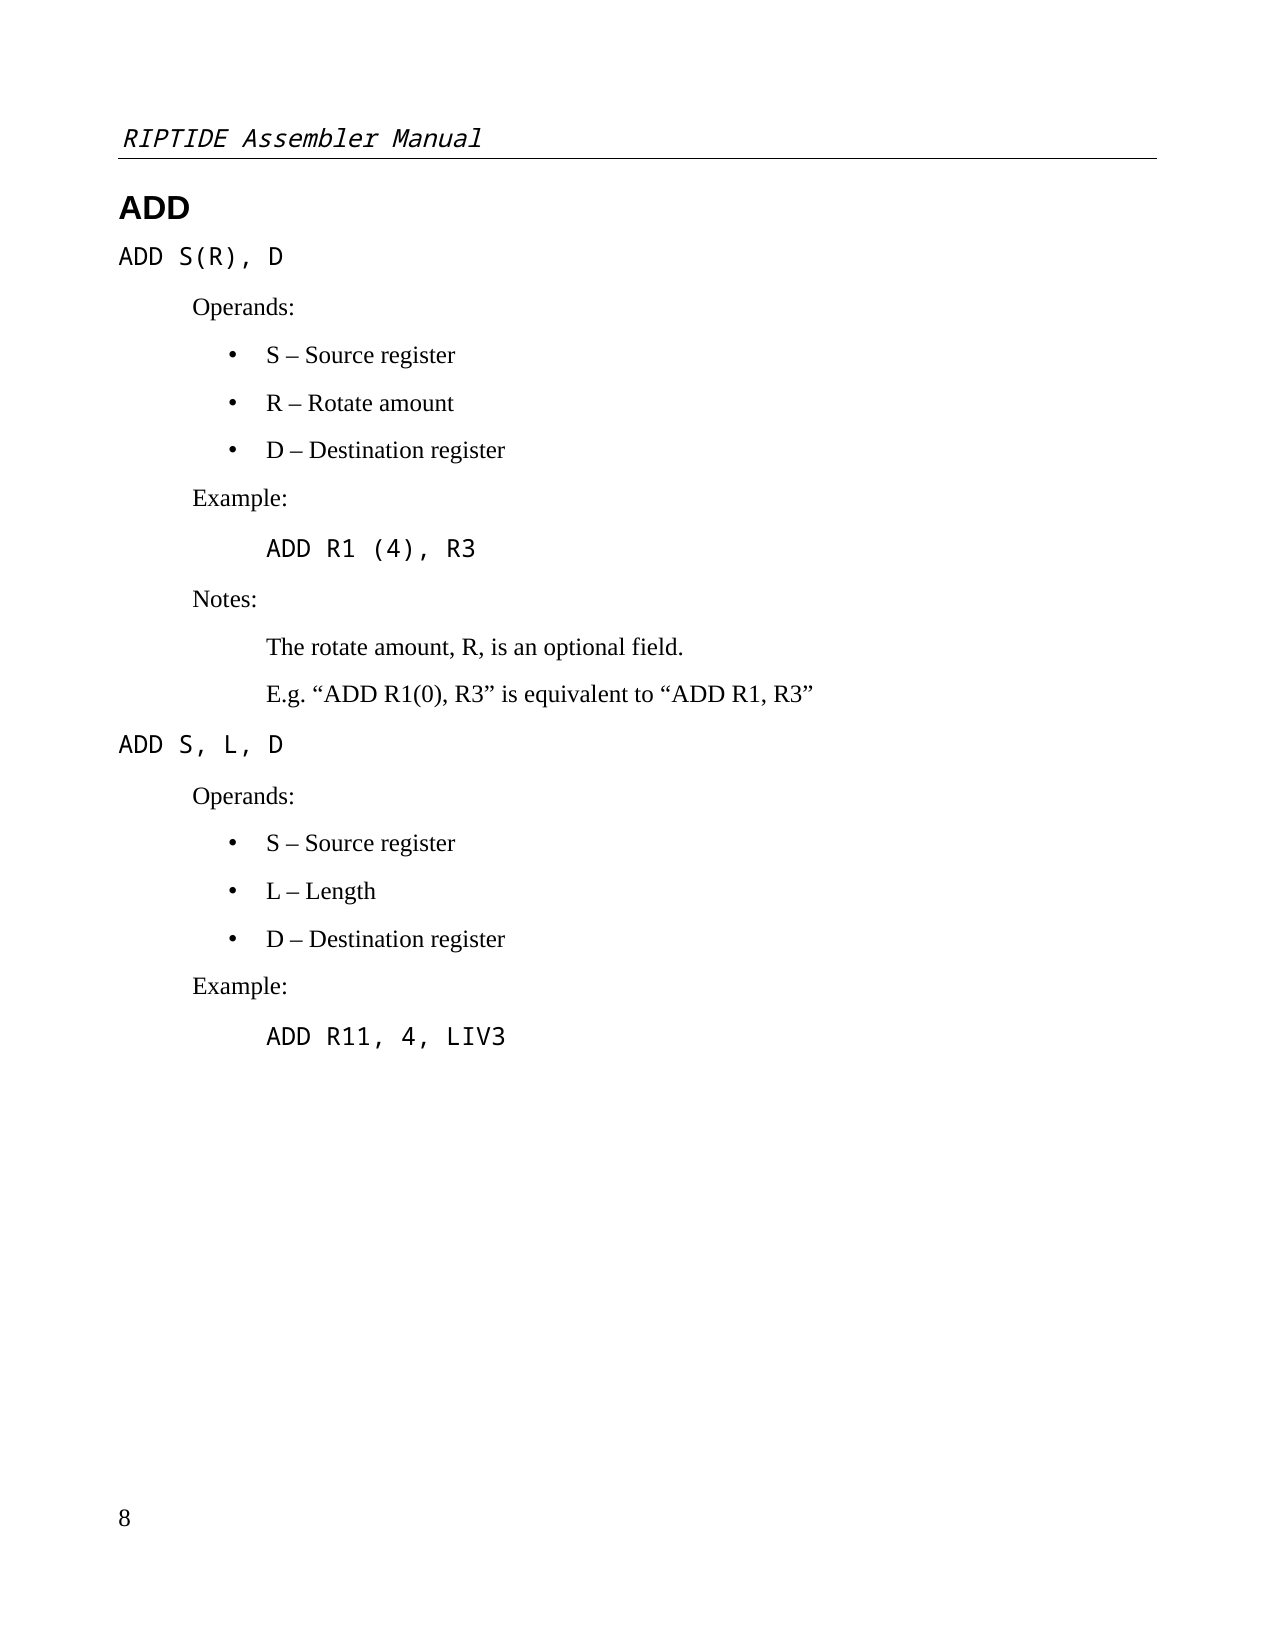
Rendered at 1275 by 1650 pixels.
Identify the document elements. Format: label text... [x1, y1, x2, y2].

text ADD S, L, D [118, 727, 1157, 761]
text ADD R11, 4, LIV3 [192, 1019, 1157, 1053]
text Operands: [192, 292, 1157, 321]
subtitle ADD [118, 188, 1157, 227]
list L – Length [228, 876, 1157, 905]
list R – Rotate amount [228, 388, 1157, 416]
text ADD S(R), D [118, 239, 1157, 273]
list S – Source register [228, 340, 1157, 369]
text Example: [192, 483, 1157, 512]
text The rotate amount, R, is an optional field. [266, 632, 1157, 661]
text Example: [192, 971, 1157, 1000]
list S – Source register [228, 828, 1157, 857]
text Operands: [192, 781, 1157, 809]
list D – Destination register [228, 435, 1157, 464]
text E.g. “ADD R1(0), R3” is equivalent to “ADD R1, R3” [266, 679, 1157, 708]
text ADD R1 (4), R3 [192, 531, 1157, 564]
text Notes: [192, 584, 1157, 613]
list D – Destination register [228, 924, 1157, 952]
